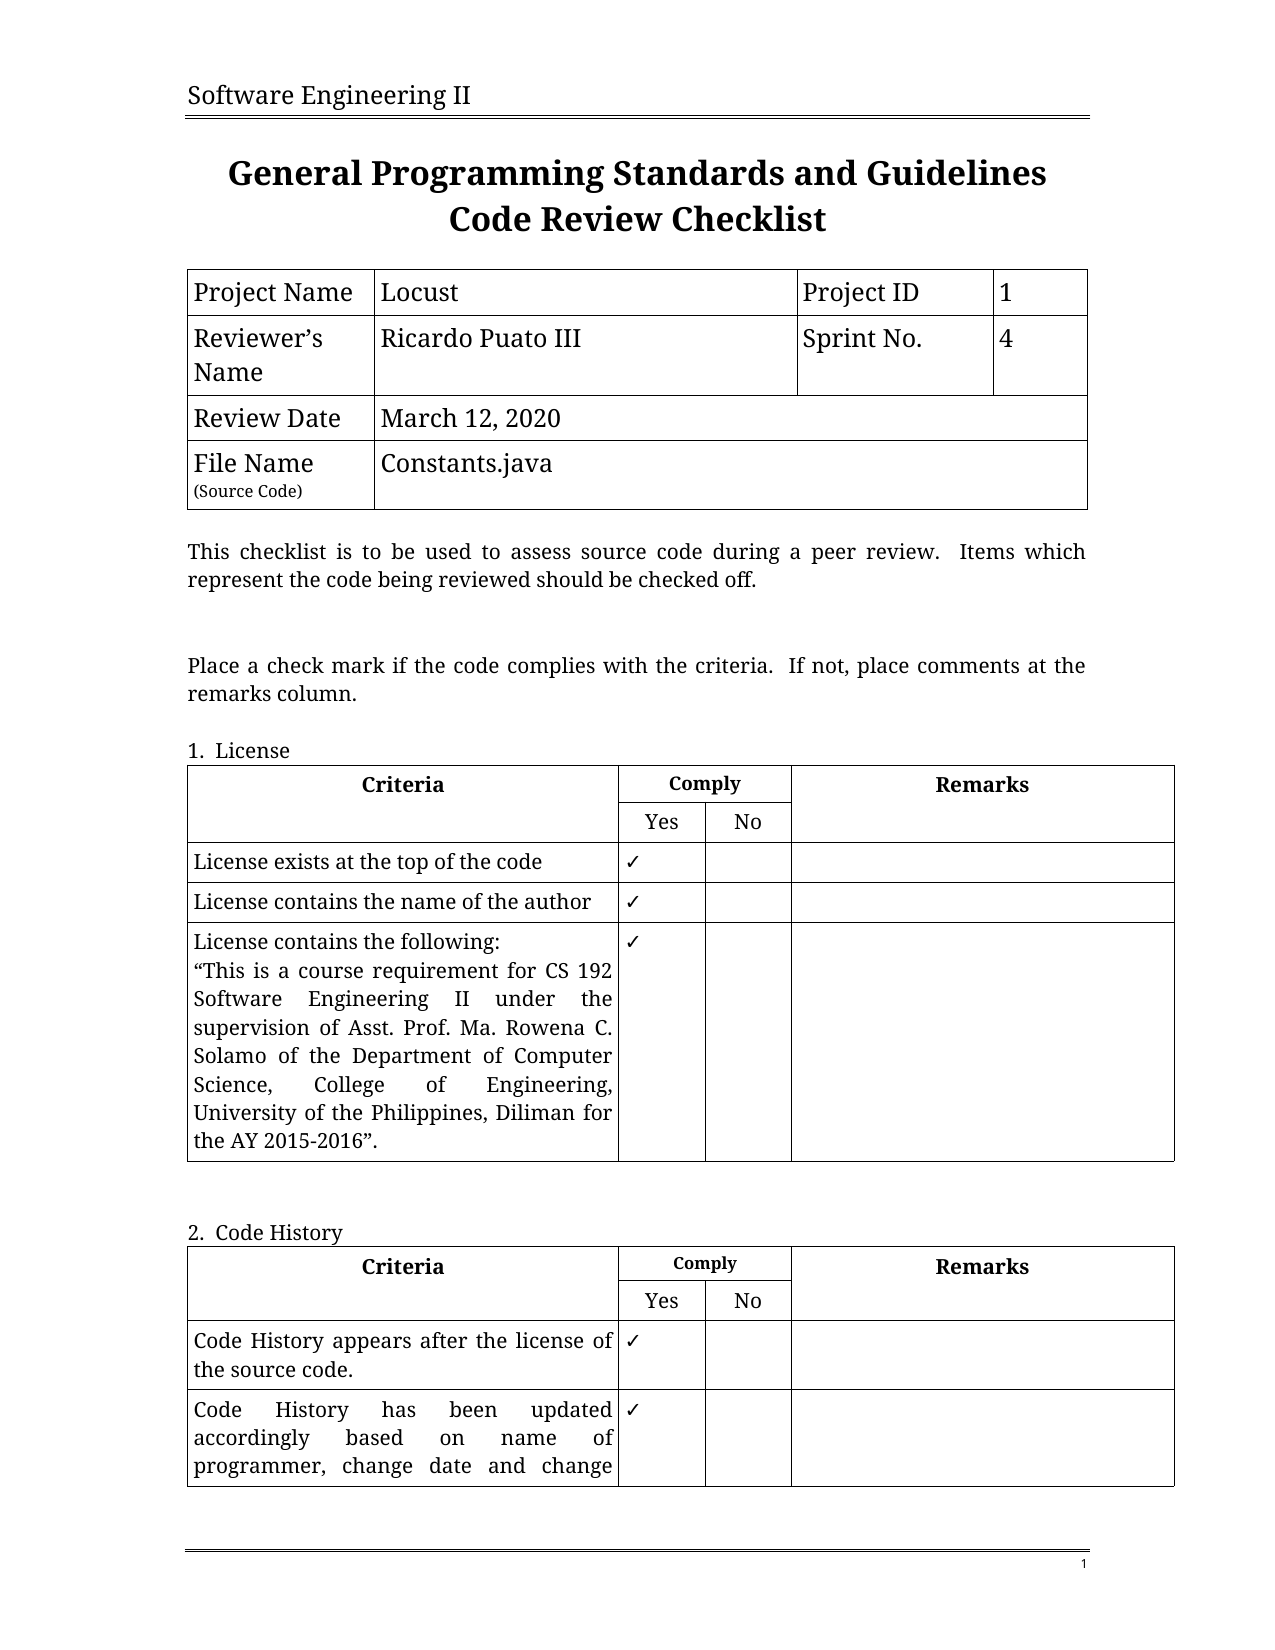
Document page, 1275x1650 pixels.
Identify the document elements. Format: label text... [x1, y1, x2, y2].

table_header Comply [619, 1247, 791, 1280]
table_cell No [706, 803, 791, 842]
table_header Criteria [188, 1247, 618, 1320]
table_cell Ricardo Puato III [375, 316, 797, 394]
table_cell License contains the following: “This is a course requirement for CS 192 Software Engineering II under the supervision of Asst. Prof. Ma. Rowena C. Solamo of the Department of Computer Science, College of Engineering, University of the Philippines, Diliman for the AY 2015-2016”. [188, 923, 618, 1161]
table_cell [706, 1321, 791, 1389]
table_header 1 [994, 270, 1087, 315]
table_header Remarks [792, 1247, 1174, 1320]
table_header Project Name [188, 270, 374, 315]
table_cell License exists at the top of the code [188, 843, 618, 882]
table_cell No [706, 1281, 791, 1320]
table_header Remarks [792, 766, 1174, 842]
table_header Criteria [188, 766, 618, 842]
text 1. License [187, 736, 1087, 764]
text Place a check mark if the code complies with the criteria. If not, place comments at the remarks column. [187, 651, 1087, 708]
table_cell Constants.java [375, 441, 1087, 508]
table_cell [706, 843, 791, 882]
text This checklist is to be used to assess source code during a peer review. Items which represent the code being reviewed should be checked off. [187, 537, 1087, 594]
table_cell ✓ [619, 1321, 705, 1389]
table_cell Code History has been updated accordingly based on name of programmer, change date and change [188, 1390, 618, 1486]
text 2. Code History [187, 1218, 1087, 1246]
table_cell ✓ [619, 923, 705, 1161]
table_cell File Name (Source Code) [188, 441, 374, 508]
table_cell [792, 843, 1174, 882]
table_cell March 12, 2020 [375, 396, 1087, 440]
table_cell [706, 883, 791, 922]
table_header Comply [619, 766, 791, 802]
table_cell Review Date [188, 396, 374, 440]
text General Programming Standards and Guidelines Code Review Checklist [187, 150, 1087, 241]
table_header Project ID [798, 270, 993, 315]
table_cell Yes [619, 1281, 705, 1320]
table_cell Reviewer’s Name [188, 316, 374, 394]
table_cell Sprint No. [798, 316, 993, 394]
table_cell Yes [619, 803, 705, 842]
table_cell [792, 1321, 1174, 1389]
table_header Locust [375, 270, 797, 315]
table_cell License contains the name of the author [188, 883, 618, 922]
table_cell [706, 923, 791, 1161]
table_cell ✓ [619, 1390, 705, 1486]
table_cell [792, 1390, 1174, 1486]
table_cell [792, 883, 1174, 922]
table_cell [706, 1390, 791, 1486]
table_cell Code History appears after the license of the source code. [188, 1321, 618, 1389]
table_cell ✓ [619, 843, 705, 882]
table_cell [792, 923, 1174, 1161]
table_cell ✓ [619, 883, 705, 922]
table_cell 4 [994, 316, 1087, 394]
